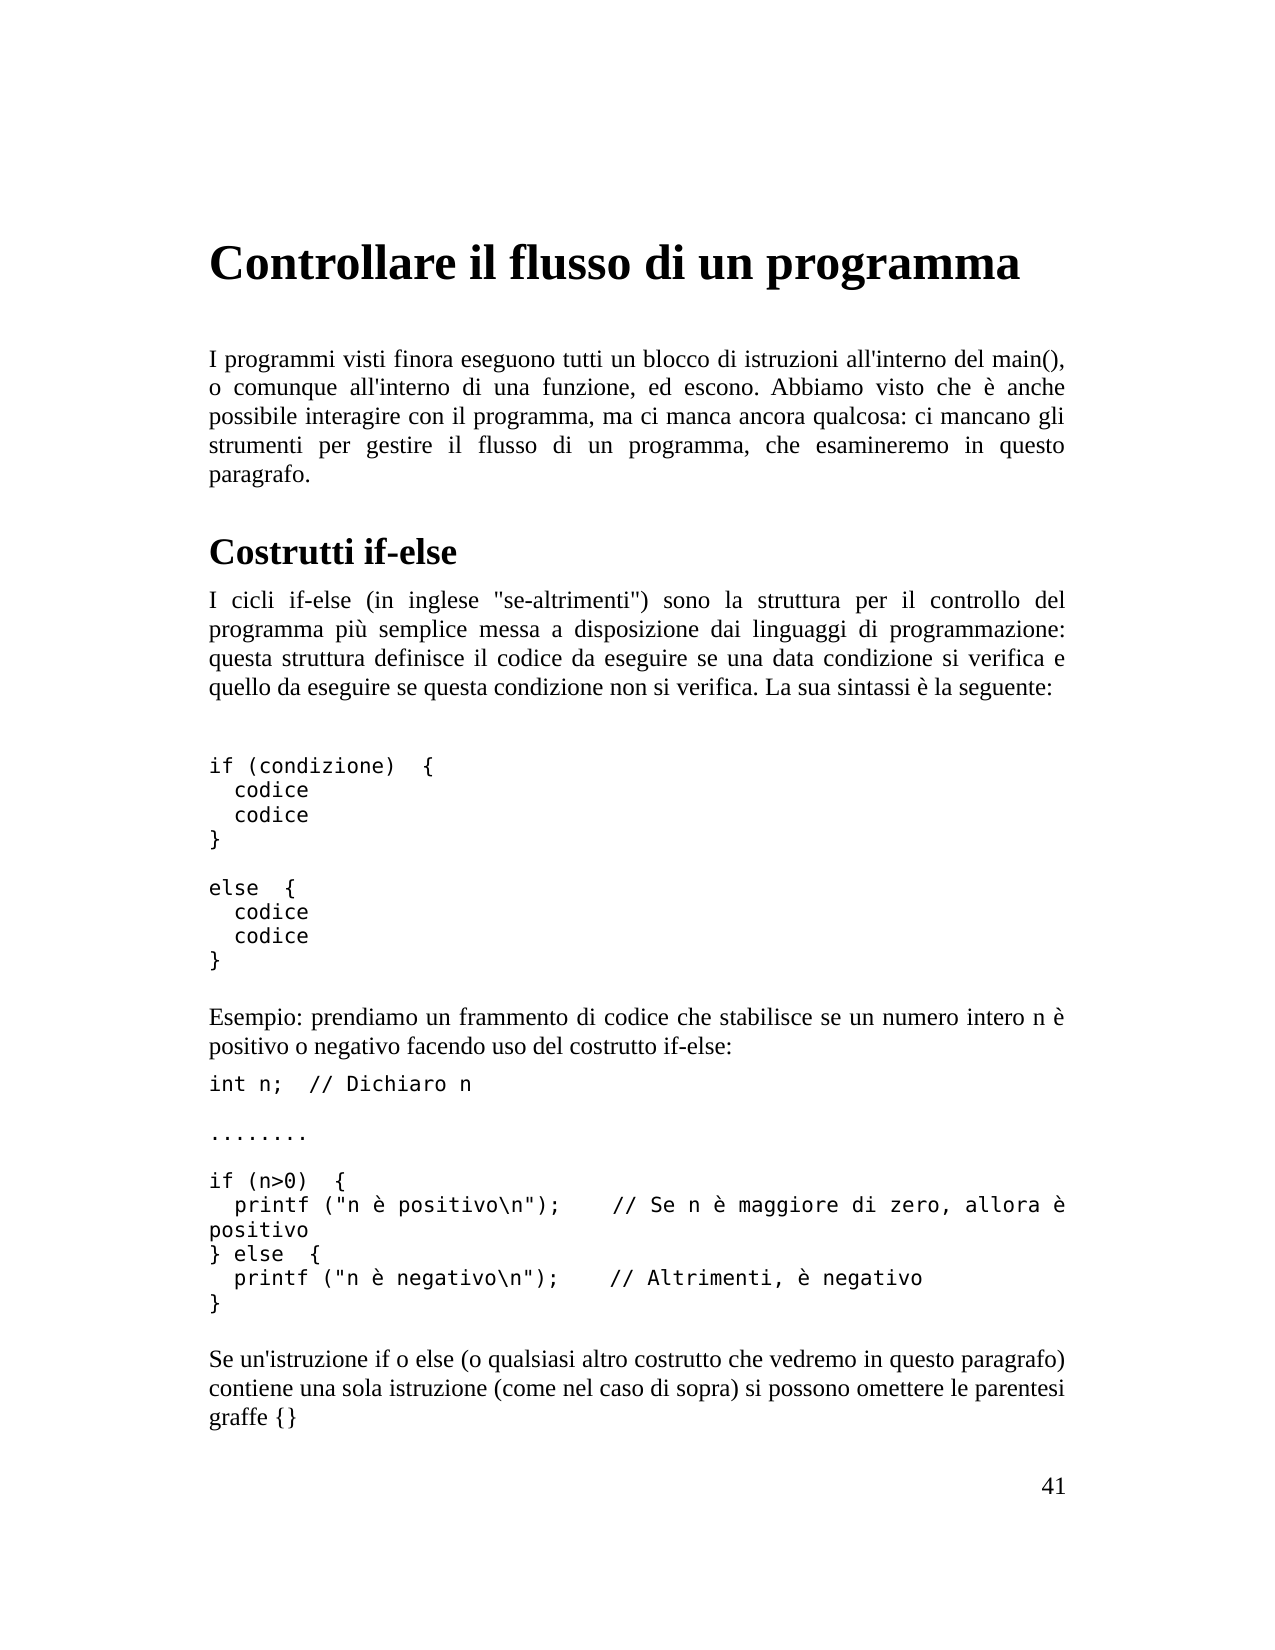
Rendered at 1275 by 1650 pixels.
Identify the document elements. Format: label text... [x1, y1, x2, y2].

text codice [208, 778, 1066, 803]
text Esempio: prendiamo un frammento di codice che stabilisce se un numero intero n è positivo o negativo facendo uso del costrutto if-else: [208, 1002, 1066, 1059]
text printf ("n è positivo\n"); // Se n è maggiore di zero, allora è positivo [208, 1193, 1066, 1242]
text codice [208, 900, 1066, 924]
text I cicli if-else (in inglese "se-altrimenti") sono la struttura per il controllo del programma più semplice messa a disposizione dai linguaggi di programmazione: questa struttura definisce il codice da eseguire se una data condizione si verifica e quello da eseguire se questa condizione non si verifica. La sua sintassi è la seguente: [208, 585, 1066, 700]
text if (condizione) { [208, 754, 1066, 778]
text if (n>0) { [208, 1169, 1066, 1193]
text codice [208, 803, 1066, 827]
text codice [208, 924, 1066, 948]
text ........ [208, 1121, 1066, 1145]
text } else { [208, 1242, 1066, 1266]
text } [208, 827, 1066, 851]
text } [208, 948, 1066, 973]
text int n; // Dichiaro n [208, 1072, 1066, 1096]
text else { [208, 876, 1066, 900]
subtitle Costrutti if-else [208, 530, 1066, 573]
text I programmi visti finora eseguono tutti un blocco di istruzioni all'interno del main(), o comunque all'interno di una funzione, ed escono. Abbiamo visto che è anche possibile interagire con il programma, ma ci manca ancora qualcosa: ci mancano gli strumenti per gestire il flusso di un programma, che esamineremo in questo paragrafo. [208, 344, 1066, 487]
text printf ("n è negativo\n"); // Altrimenti, è negativo [208, 1266, 1066, 1291]
text } [208, 1291, 1066, 1315]
text Se un'istruzione if o else (o qualsiasi altro costrutto che vedremo in questo paragrafo) contiene una sola istruzione (come nel caso di sopra) si possono omettere le parentesi graffe {} [208, 1344, 1066, 1431]
subtitle Controllare il flusso di un programma [208, 232, 1066, 290]
